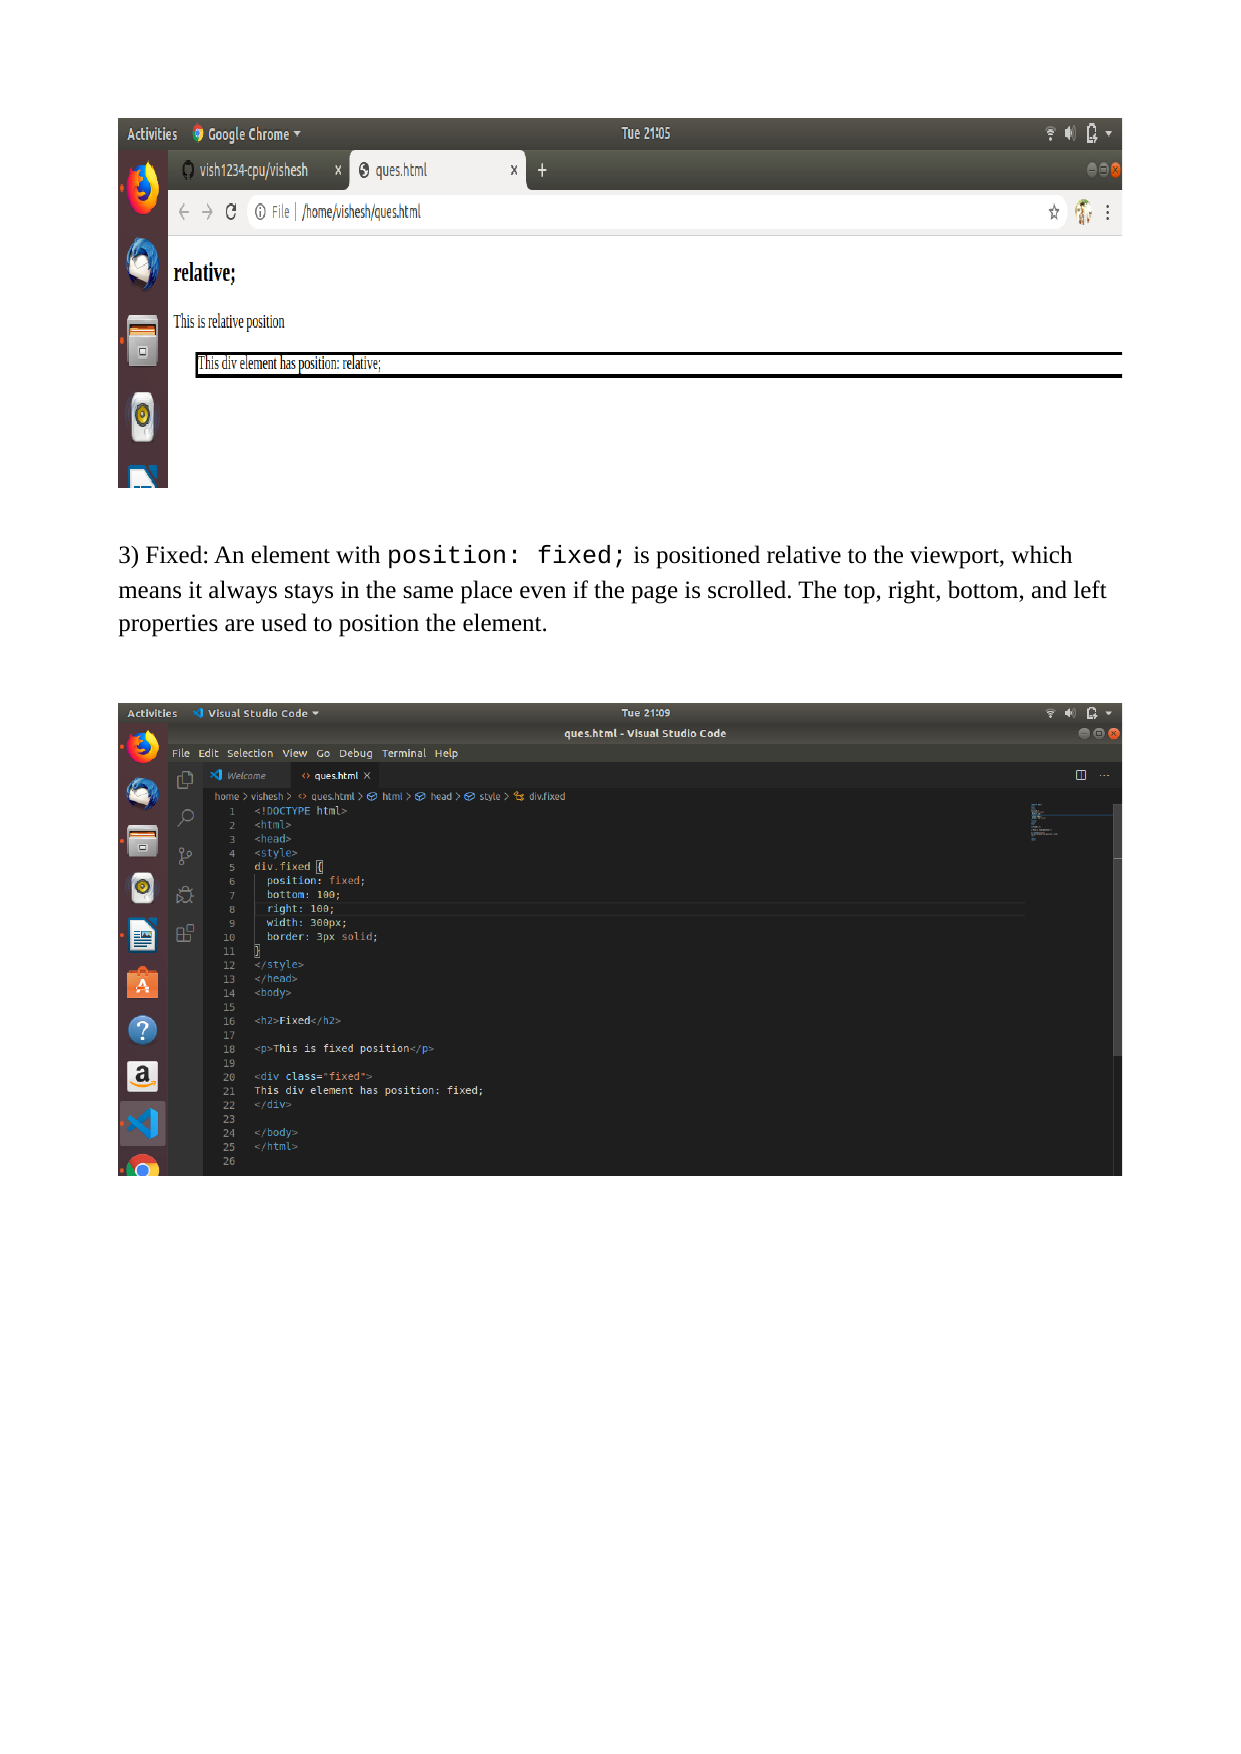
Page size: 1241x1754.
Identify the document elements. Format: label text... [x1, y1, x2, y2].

picture [118, 703, 1123, 1176]
text 3) Fixed: An element with position: fixed; is positioned relative to the viewport, which means it always stays in the same place even if the page is scrolled. The top, right, bottom, and left properties are used to position the element. [118, 540, 1122, 637]
picture [118, 118, 1123, 488]
